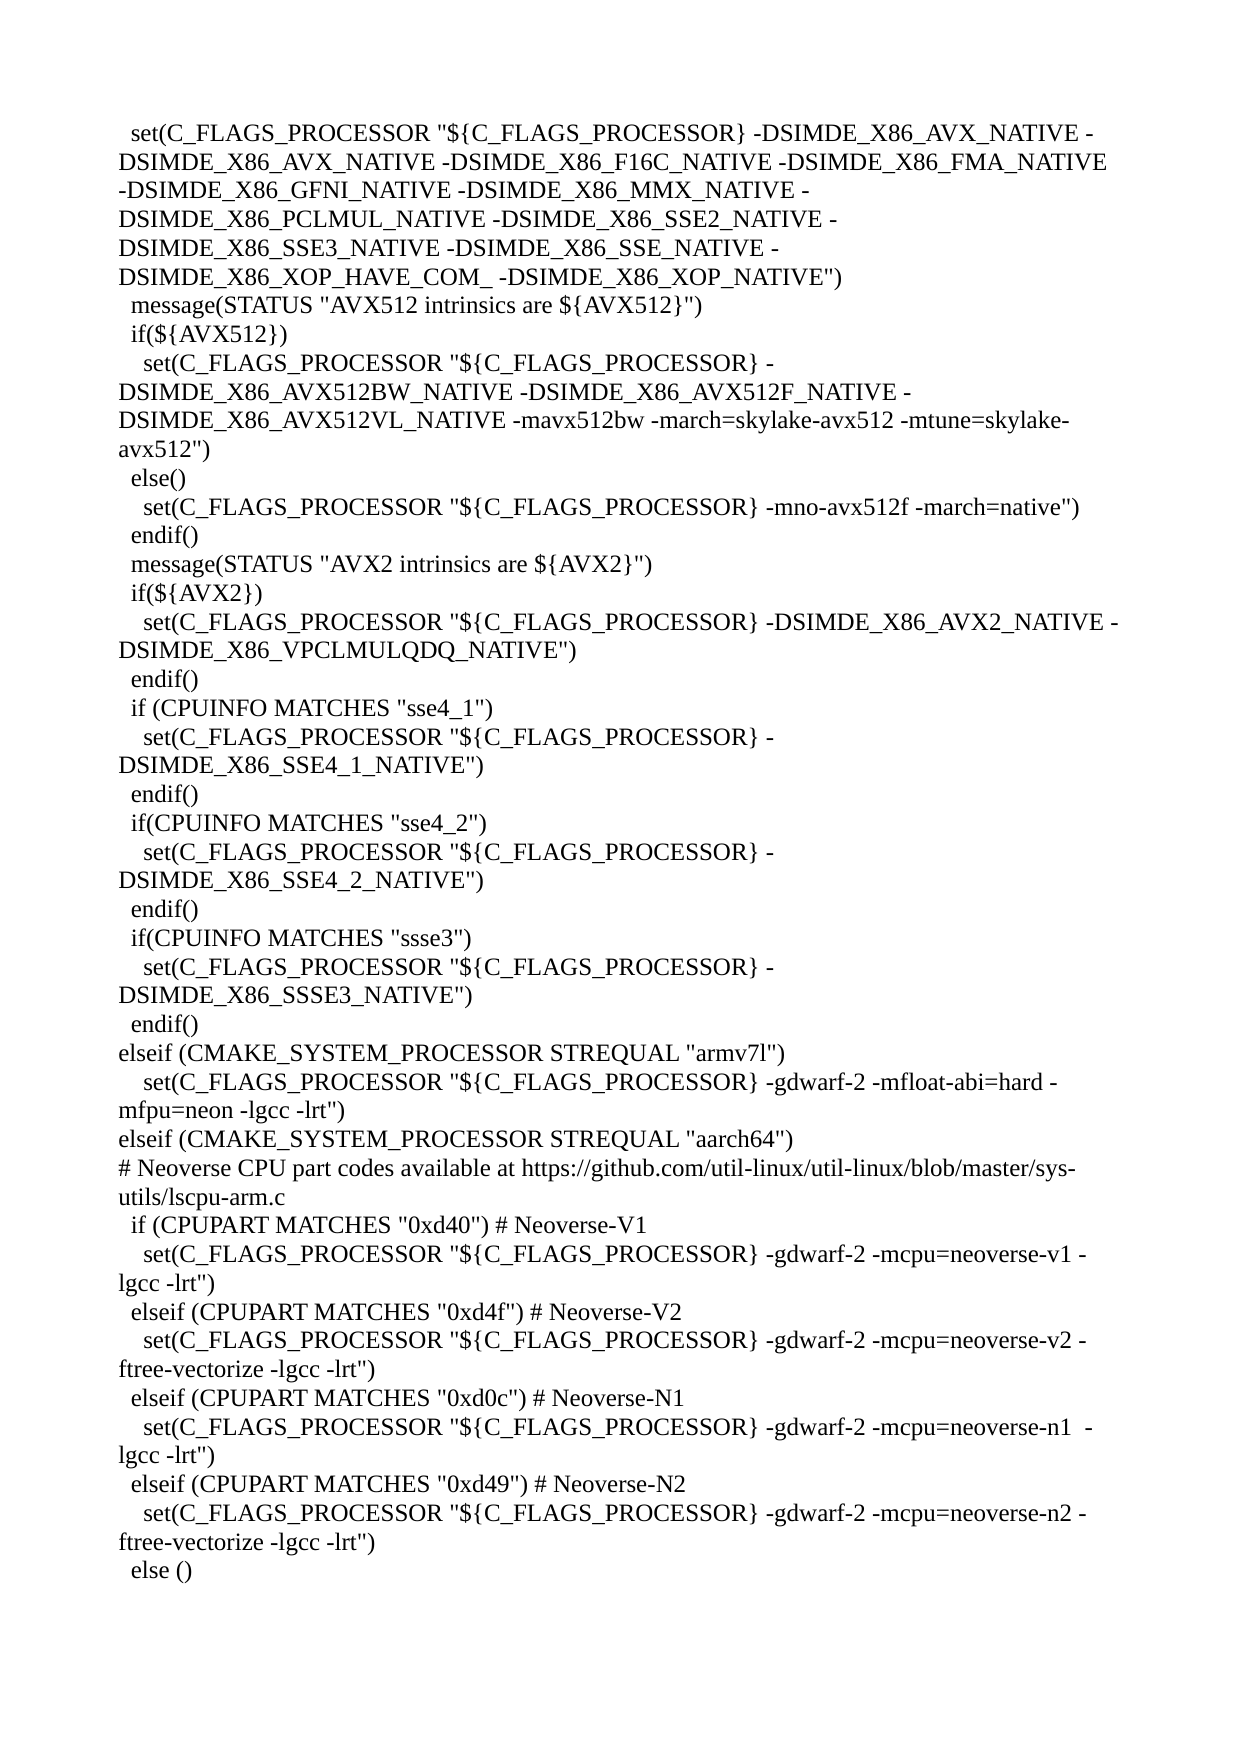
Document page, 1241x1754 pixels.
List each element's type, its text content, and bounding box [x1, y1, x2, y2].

text message(STATUS "AVX512 intrinsics are ${AVX512}") [118, 291, 1122, 319]
text else() [118, 463, 1122, 492]
text if(${AVX2}) [118, 578, 1122, 607]
text # Neoverse CPU part codes available at https://github.com/util-linux/util-linux/blob/master/sys-utils/lscpu-arm.c [118, 1153, 1122, 1211]
text elseif (CMAKE_SYSTEM_PROCESSOR STREQUAL "aarch64") [118, 1124, 1122, 1153]
text endif() [118, 1009, 1122, 1038]
text set(C_FLAGS_PROCESSOR "${C_FLAGS_PROCESSOR} -DSIMDE_X86_SSSE3_NATIVE") [118, 952, 1122, 1009]
text set(C_FLAGS_PROCESSOR "${C_FLAGS_PROCESSOR} -gdwarf-2 -mfloat-abi=hard -mfpu=neon -lgcc -lrt") [118, 1067, 1122, 1124]
text if (CPUPART MATCHES "0xd40") # Neoverse-V1 [118, 1211, 1122, 1239]
text else () [118, 1556, 1122, 1584]
text set(C_FLAGS_PROCESSOR "${C_FLAGS_PROCESSOR} -DSIMDE_X86_AVX2_NATIVE -DSIMDE_X86_VPCLMULQDQ_NATIVE") [118, 607, 1122, 664]
text set(C_FLAGS_PROCESSOR "${C_FLAGS_PROCESSOR} -DSIMDE_X86_AVX512BW_NATIVE -DSIMDE_X86_AVX512F_NATIVE -DSIMDE_X86_AVX512VL_NATIVE -mavx512bw -march=skylake-avx512 -mtune=skylake-avx512") [118, 348, 1122, 463]
text set(C_FLAGS_PROCESSOR "${C_FLAGS_PROCESSOR} -DSIMDE_X86_SSE4_1_NATIVE") [118, 722, 1122, 779]
text set(C_FLAGS_PROCESSOR "${C_FLAGS_PROCESSOR} -gdwarf-2 -mcpu=neoverse-v1 -lgcc -lrt") [118, 1239, 1122, 1297]
text set(C_FLAGS_PROCESSOR "${C_FLAGS_PROCESSOR} -DSIMDE_X86_AVX_NATIVE -DSIMDE_X86_AVX_NATIVE -DSIMDE_X86_F16C_NATIVE -DSIMDE_X86_FMA_NATIVE -DSIMDE_X86_GFNI_NATIVE -DSIMDE_X86_MMX_NATIVE -DSIMDE_X86_PCLMUL_NATIVE -DSIMDE_X86_SSE2_NATIVE -DSIMDE_X86_SSE3_NATIVE -DSIMDE_X86_SSE_NATIVE -DSIMDE_X86_XOP_HAVE_COM_ -DSIMDE_X86_XOP_NATIVE") [118, 118, 1122, 291]
text endif() [118, 664, 1122, 693]
text endif() [118, 779, 1122, 808]
text set(C_FLAGS_PROCESSOR "${C_FLAGS_PROCESSOR} -DSIMDE_X86_SSE4_2_NATIVE") [118, 837, 1122, 894]
text elseif (CPUPART MATCHES "0xd4f") # Neoverse-V2 [118, 1297, 1122, 1326]
text elseif (CPUPART MATCHES "0xd0c") # Neoverse-N1 [118, 1383, 1122, 1412]
text elseif (CPUPART MATCHES "0xd49") # Neoverse-N2 [118, 1469, 1122, 1498]
text set(C_FLAGS_PROCESSOR "${C_FLAGS_PROCESSOR} -mno-avx512f -march=native") [118, 492, 1122, 521]
text set(C_FLAGS_PROCESSOR "${C_FLAGS_PROCESSOR} -gdwarf-2 -mcpu=neoverse-n2 -ftree-vectorize -lgcc -lrt") [118, 1498, 1122, 1556]
text endif() [118, 894, 1122, 923]
text if(CPUINFO MATCHES "sse4_2") [118, 808, 1122, 837]
text message(STATUS "AVX2 intrinsics are ${AVX2}") [118, 549, 1122, 578]
text set(C_FLAGS_PROCESSOR "${C_FLAGS_PROCESSOR} -gdwarf-2 -mcpu=neoverse-v2 -ftree-vectorize -lgcc -lrt") [118, 1326, 1122, 1383]
text if (CPUINFO MATCHES "sse4_1") [118, 693, 1122, 722]
text set(C_FLAGS_PROCESSOR "${C_FLAGS_PROCESSOR} -gdwarf-2 -mcpu=neoverse-n1 -lgcc -lrt") [118, 1412, 1122, 1469]
text if(CPUINFO MATCHES "ssse3") [118, 923, 1122, 952]
text elseif (CMAKE_SYSTEM_PROCESSOR STREQUAL "armv7l") [118, 1038, 1122, 1067]
text endif() [118, 521, 1122, 549]
text if(${AVX512}) [118, 319, 1122, 348]
